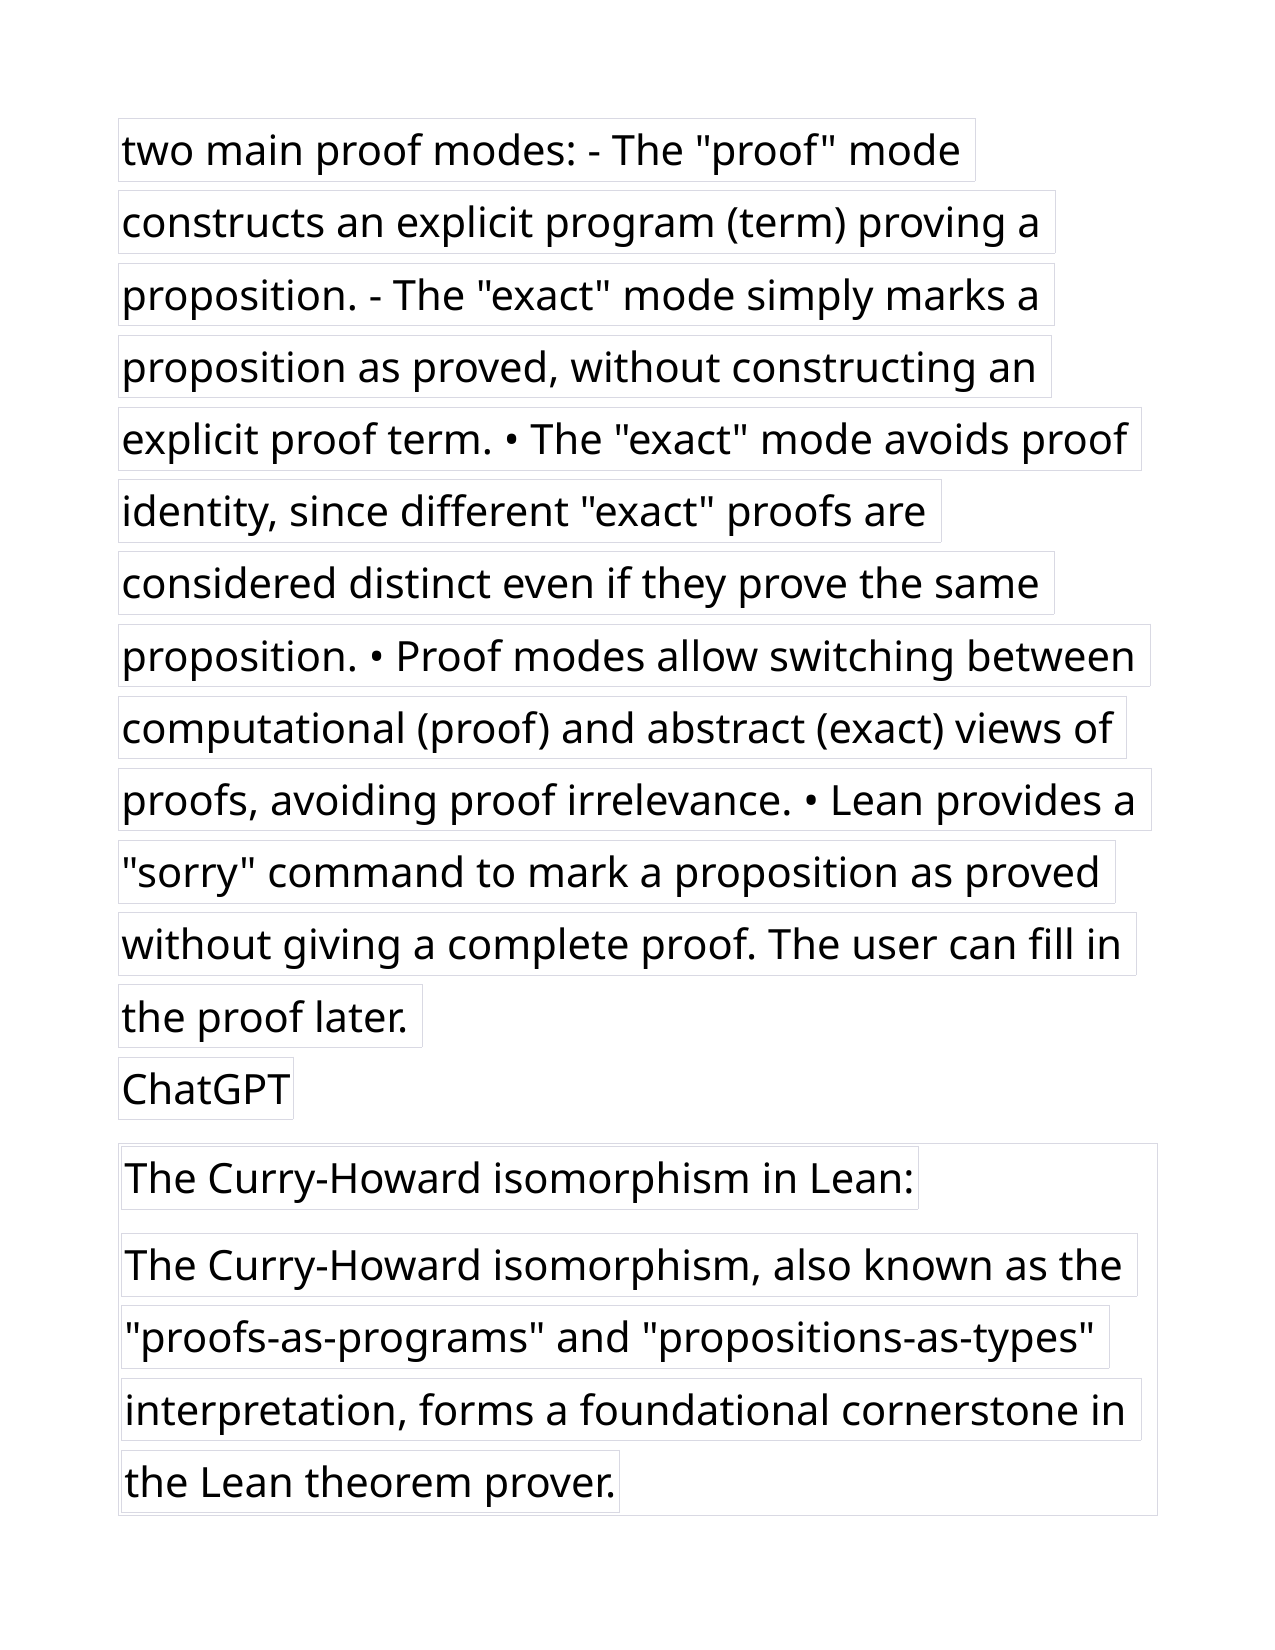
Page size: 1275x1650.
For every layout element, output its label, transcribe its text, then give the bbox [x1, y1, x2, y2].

text The Curry-Howard isomorphism, also known as the "proofs-as-programs" and "propositions-as-types" interpretation, forms a foundational cornerstone in the Lean theorem prover. [119, 1230, 1157, 1515]
text The Curry-Howard isomorphism in Lean: [119, 1144, 1157, 1209]
text two main proof modes: - The "proof" mode constructs an explicit program (term) proving a proposition. - The "exact" mode simply marks a proposition as proved, without constructing an explicit proof term. • The "exact" mode avoids proof identity, since different "exact" proofs are considered distinct even if they prove the same proposition. • Proof modes allow switching between computational (proof) and abstract (exact) views of proofs, avoiding proof irrelevance. • Lean provides a "sorry" command to mark a proposition as proved without giving a complete proof. The user can fill in the proof later. [118, 118, 1157, 1047]
text [294, 1057, 1157, 1119]
text ChatGPT [119, 1058, 293, 1119]
